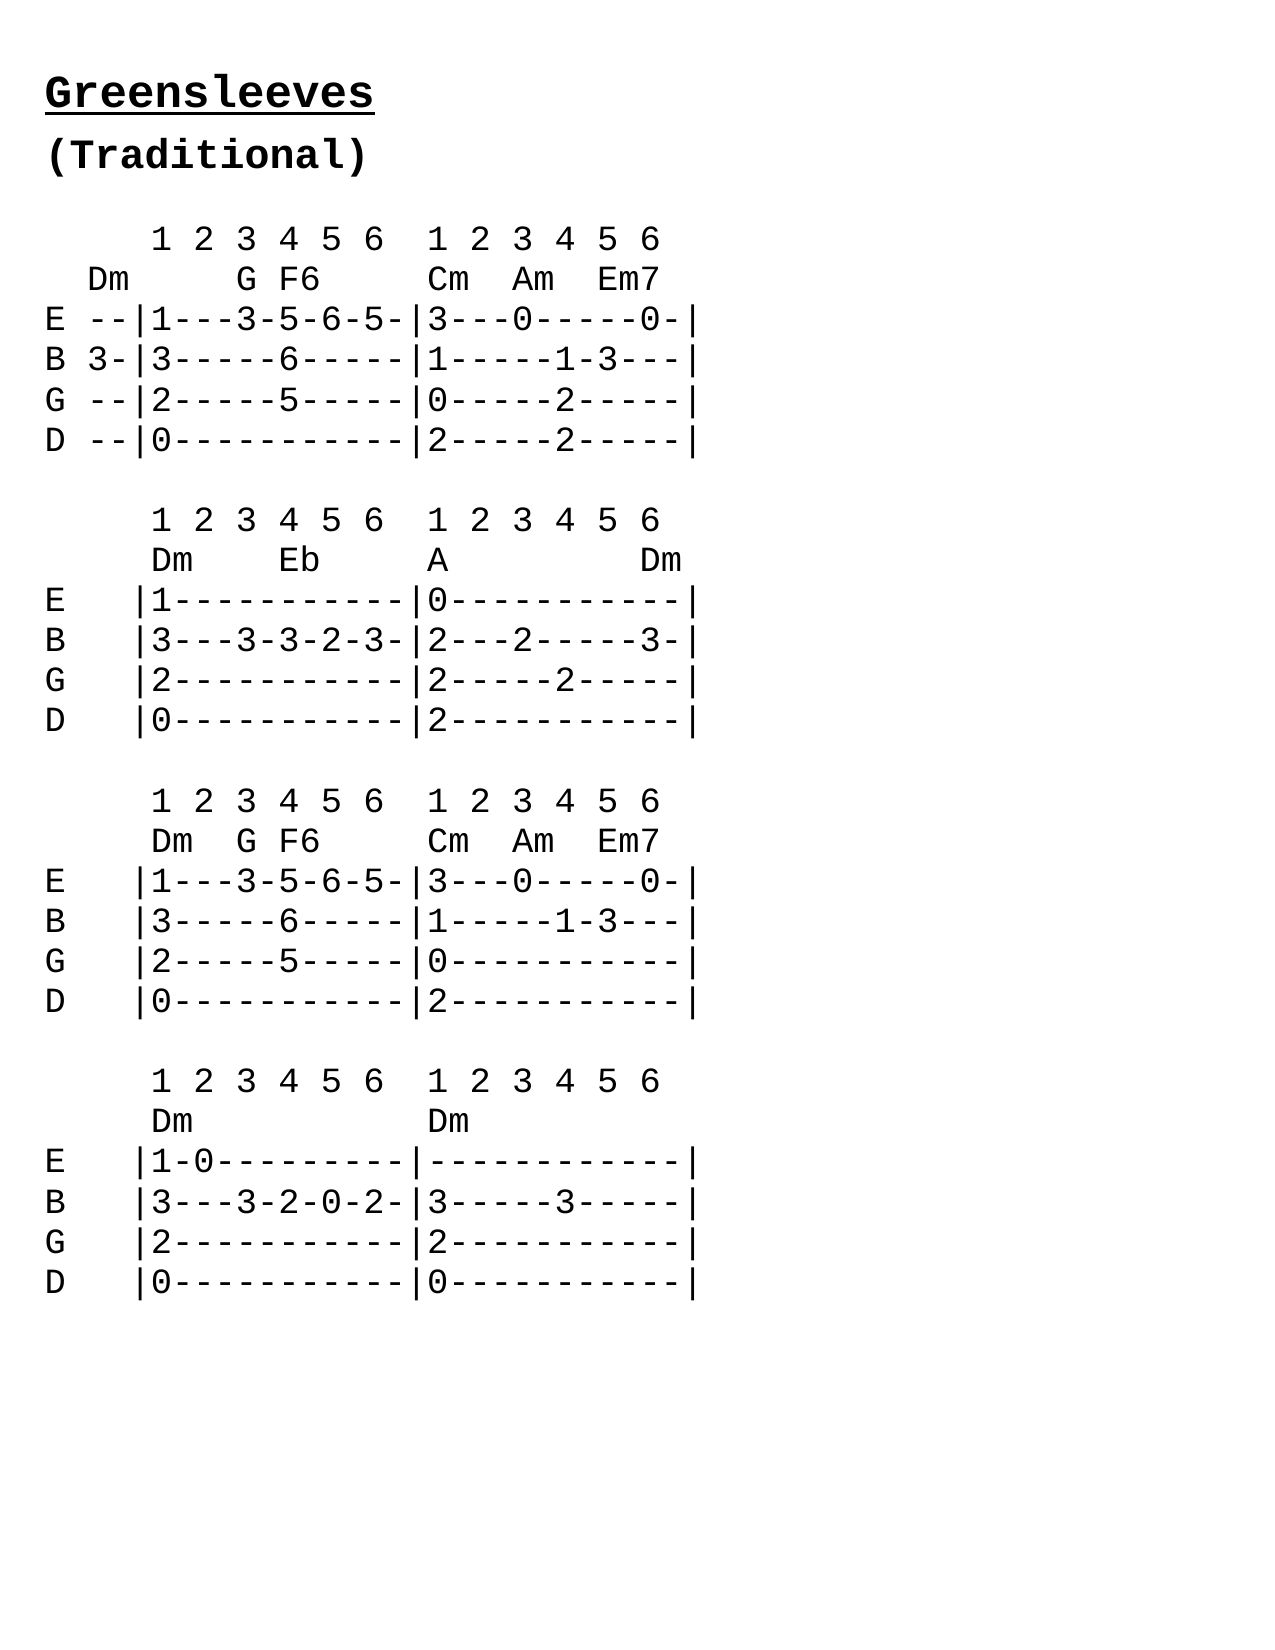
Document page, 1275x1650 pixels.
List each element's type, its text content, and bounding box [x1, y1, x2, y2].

text D |0-----------|2-----------| [44, 702, 1231, 742]
text B |3---3-2-0-2-|3-----3-----| [44, 1183, 1231, 1224]
subtitle Greensleeves [44, 69, 1231, 121]
text E |1-0---------|------------| [44, 1143, 1231, 1183]
text Dm Dm [44, 1103, 1231, 1143]
text G --|2-----5-----|0-----2-----| [44, 381, 1231, 422]
text E |1---3-5-6-5-|3---0-----0-| [44, 863, 1231, 903]
text Dm G F6 Cm Am Em7 [44, 261, 1231, 301]
text B 3-|3-----6-----|1-----1-3---| [44, 341, 1231, 381]
subtitle (Traditional) [44, 134, 1231, 181]
text E |1-----------|0-----------| [44, 582, 1231, 622]
text G |2-----------|2-----------| [44, 1224, 1231, 1264]
text D |0-----------|2-----------| [44, 983, 1231, 1023]
text D |0-----------|0-----------| [44, 1264, 1231, 1304]
text 1 2 3 4 5 6 1 2 3 4 5 6 [44, 502, 1231, 542]
text B |3---3-3-2-3-|2---2-----3-| [44, 622, 1231, 662]
text E --|1---3-5-6-5-|3---0-----0-| [44, 301, 1231, 341]
text Dm G F6 Cm Am Em7 [44, 823, 1231, 863]
text G |2-----5-----|0-----------| [44, 943, 1231, 983]
text D --|0-----------|2-----2-----| [44, 422, 1231, 462]
text 1 2 3 4 5 6 1 2 3 4 5 6 [44, 1063, 1231, 1103]
text Dm Eb A Dm [44, 542, 1231, 582]
text 1 2 3 4 5 6 1 2 3 4 5 6 [44, 221, 1231, 261]
text G |2-----------|2-----2-----| [44, 662, 1231, 702]
text 1 2 3 4 5 6 1 2 3 4 5 6 [44, 782, 1231, 823]
text B |3-----6-----|1-----1-3---| [44, 903, 1231, 943]
